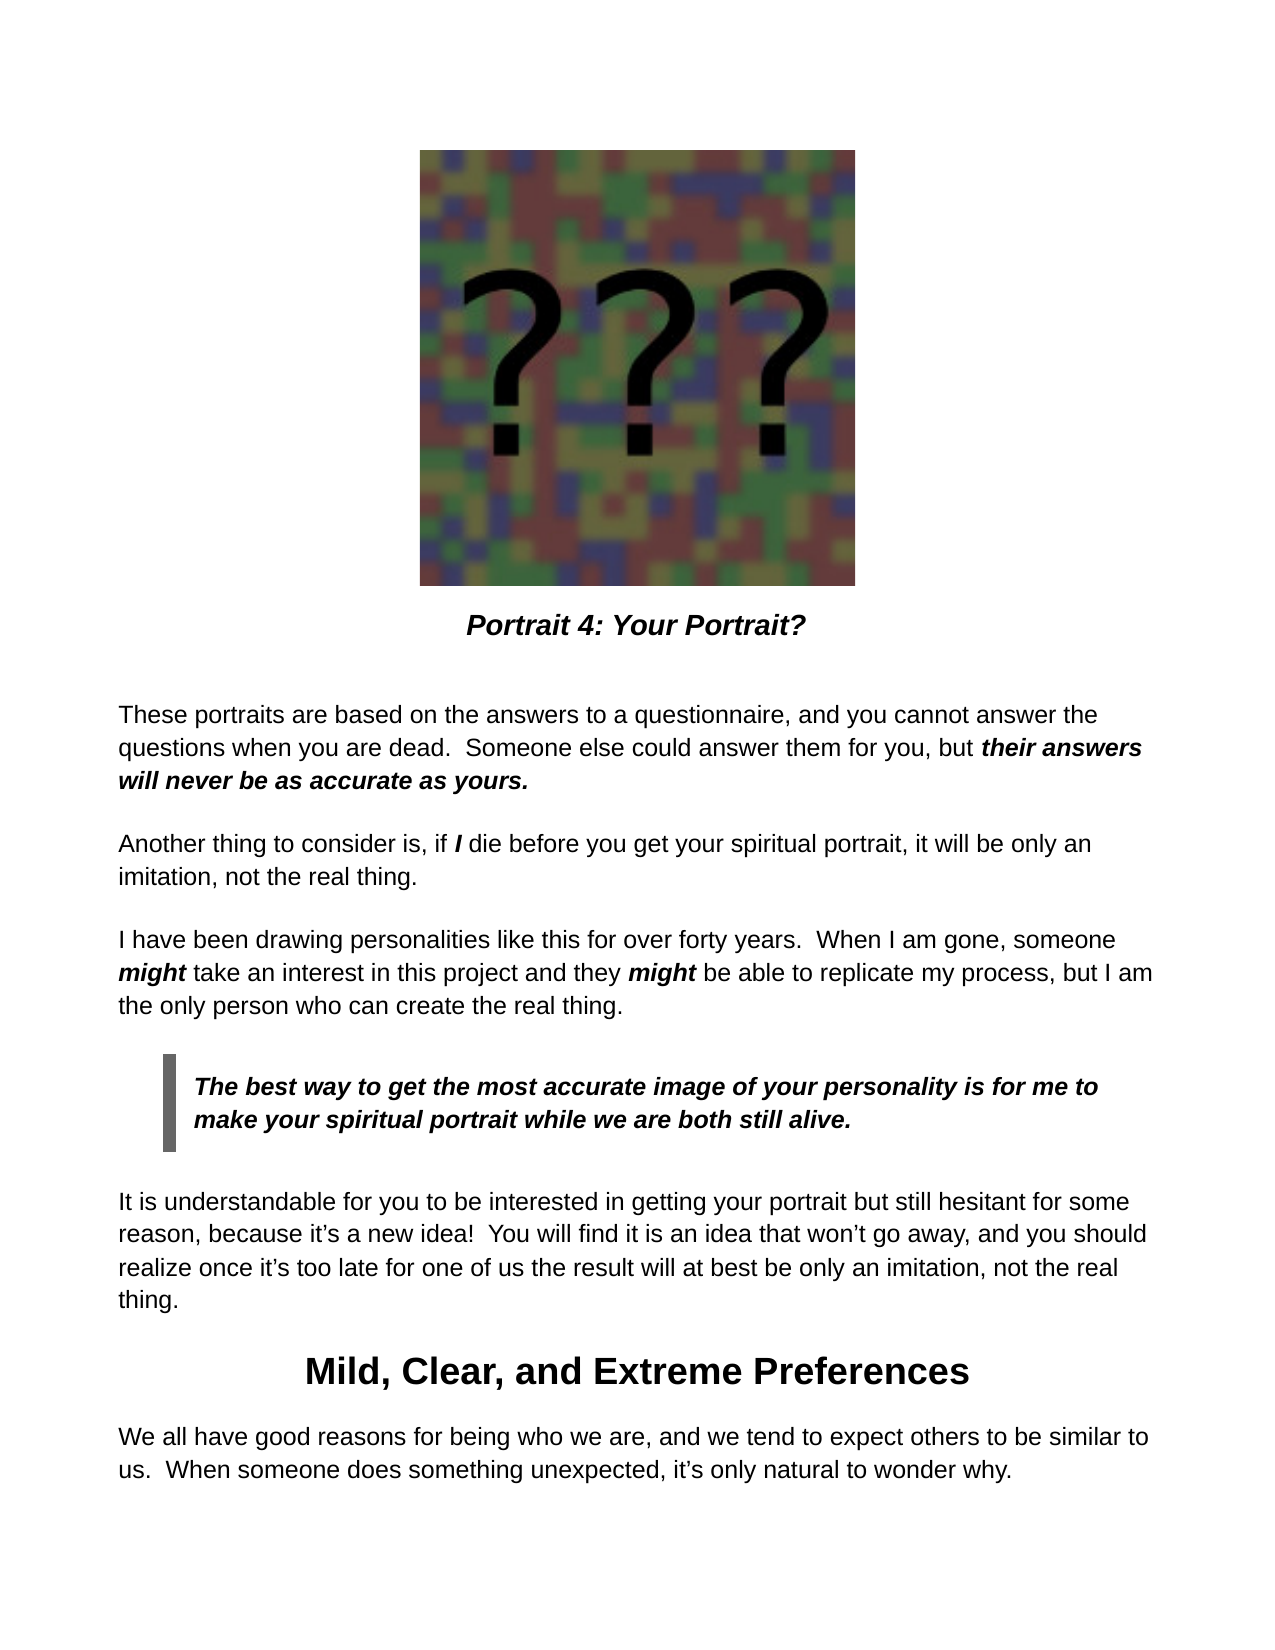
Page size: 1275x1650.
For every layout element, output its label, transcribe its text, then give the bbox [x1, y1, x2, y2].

text It is understandable for you to be interested in getting your portrait but still hesitant for some reason, because it’s a new idea! You will find it is an idea that won’t go away, and you should realize once it’s too late for one of us the result will at best be only an imitation, not the real thing. [118, 1186, 1157, 1314]
text These portraits are based on the answers to a questionnaire, and you cannot answer the questions when you are dead. Someone else could answer them for you, but their answers will never be as accurate as yours. [118, 700, 1157, 795]
picture [419, 150, 856, 586]
text The best way to get the most accurate image of your personality is for me to make your spiritual portrait while we are both still alive. [176, 1054, 1157, 1152]
text Portrait 4: Your Portrait? [420, 586, 855, 642]
text Another thing to consider is, if I die before you get your spiritual portrait, it will be only an imitation, not the real thing. [118, 829, 1157, 891]
text I have been drawing personalities like this for over forty years. When I am gone, someone might take an interest in this project and they might be able to replicate my process, but I am the only person who can create the real thing. [118, 925, 1157, 1020]
text We all have good reasons for being who we are, and we tend to expect others to be similar to us. When someone does something unexpected, it’s only natural to wonder why. [118, 1422, 1157, 1484]
subtitle Mild, Clear, and Extreme Preferences [118, 1348, 1157, 1392]
